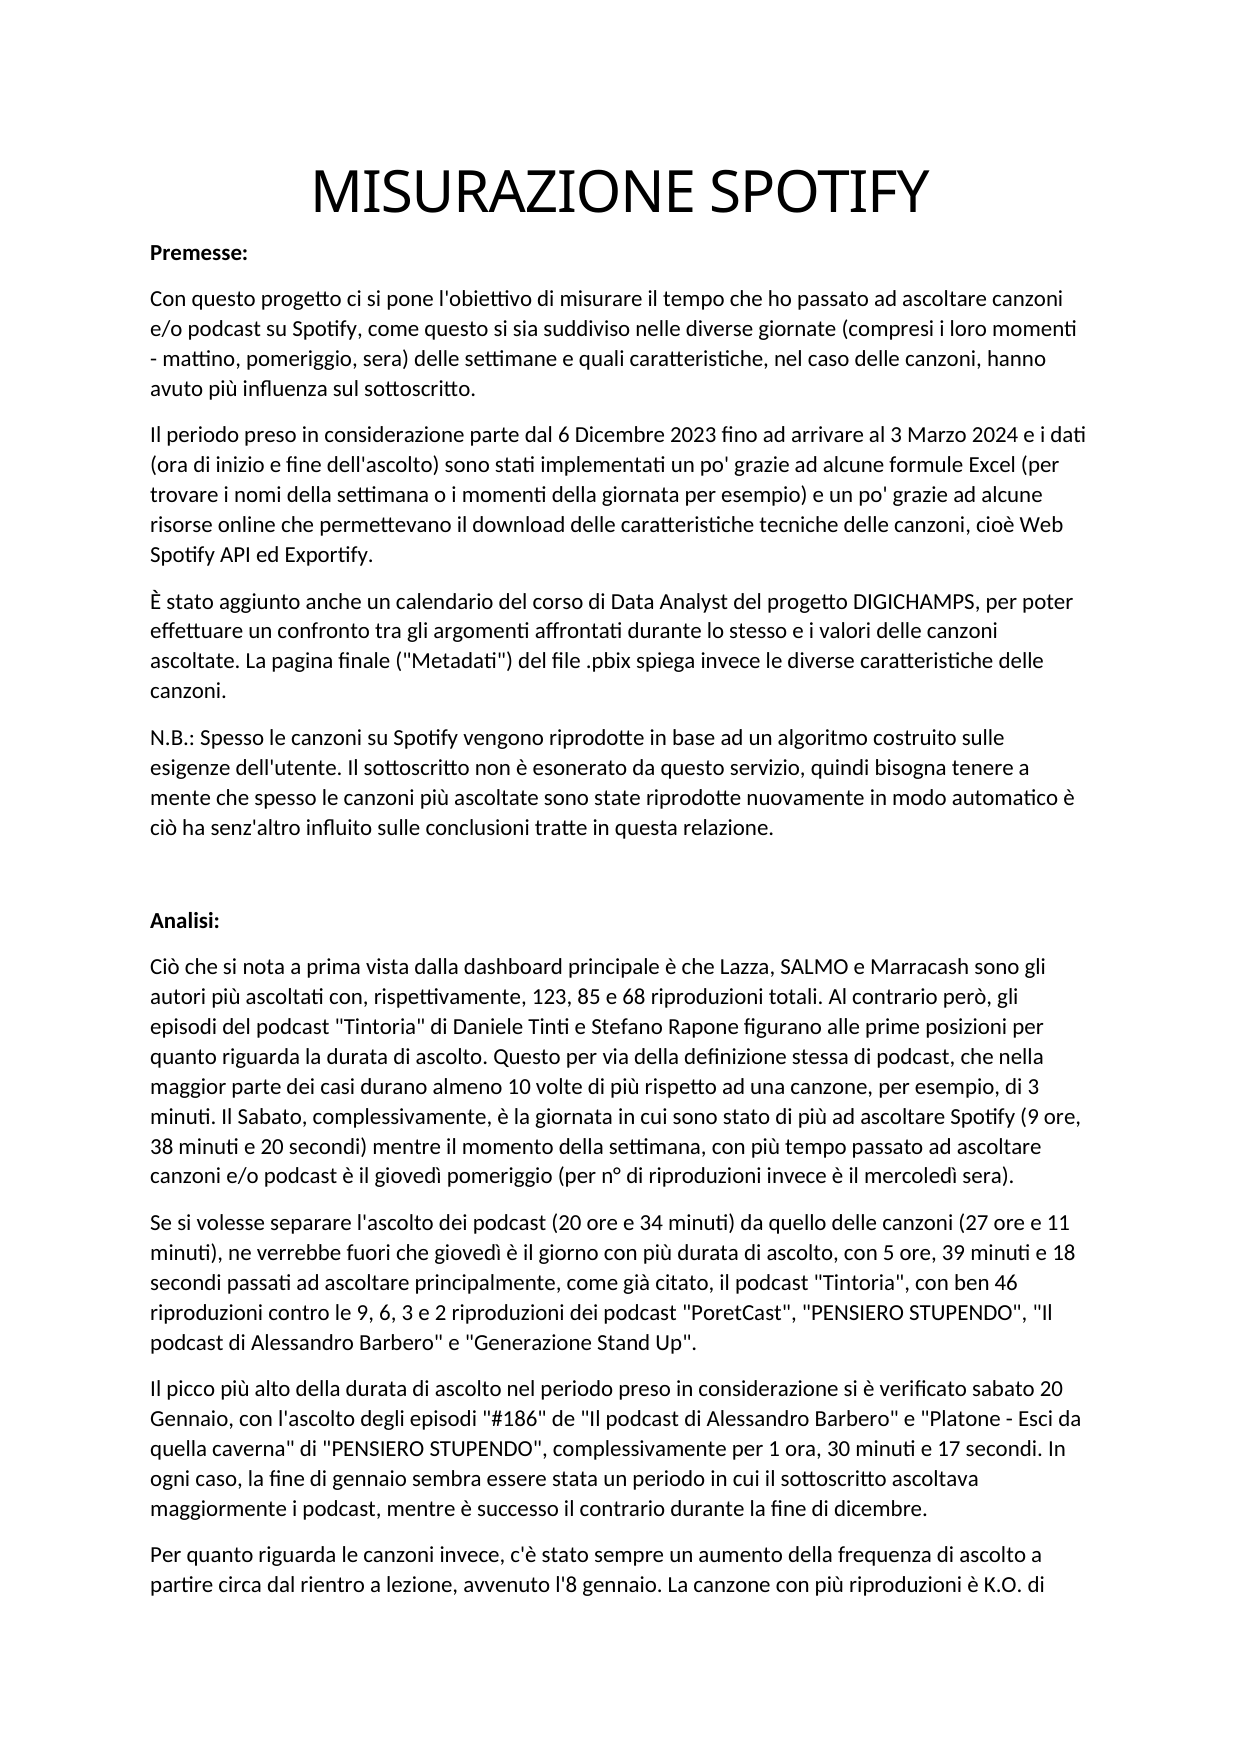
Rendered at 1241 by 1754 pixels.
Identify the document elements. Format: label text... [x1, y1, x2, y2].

text È stato aggiunto anche un calendario del corso di Data Analyst del progetto DIGICHAMPS, per poter effettuare un confronto tra gli argomenti affrontati durante lo stesso e i valori delle canzoni ascoltate. La pagina finale ("Metadati") del file .pbix spiega invece le diverse caratteristiche delle canzoni. [150, 587, 1090, 704]
text N.B.: Spesso le canzoni su Spotify vengono riprodotte in base ad un algoritmo costruito sulle esigenze dell'utente. Il sottoscritto non è esonerato da questo servizio, quindi bisogna tenere a mente che spesso le canzoni più ascoltate sono state riprodotte nuovamente in modo automatico è ciò ha senz'altro influito sulle conclusioni tratte in questa relazione. [150, 723, 1090, 841]
text Per quanto riguarda le canzoni invece, c'è stato sempre un aumento della frequenza di ascolto a partire circa dal rientro a lezione, avvenuto l'8 gennaio. La canzone con più riproduzioni è K.O. di [150, 1541, 1090, 1598]
text Con questo progetto ci si pone l'obiettivo di misurare il tempo che ho passato ad ascoltare canzoni e/o podcast su Spotify, come questo si sia suddiviso nelle diverse giornate (compresi i loro momenti - mattino, pomeriggio, sera) delle settimane e quali caratteristiche, nel caso delle canzoni, hanno avuto più influenza sul sottoscritto. [150, 284, 1090, 402]
text Analisi: [150, 906, 1090, 934]
text Se si volesse separare l'ascolto dei podcast (20 ore e 34 minuti) da quello delle canzoni (27 ore e 11 minuti), ne verrebbe fuori che giovedì è il giorno con più durata di ascolto, con 5 ore, 39 minuti e 18 secondi passati ad ascoltare principalmente, come già citato, il podcast "Tintoria", con ben 46 riproduzioni contro le 9, 6, 3 e 2 riproduzioni dei podcast "PoretCast", "PENSIERO STUPENDO", "Il podcast di Alessandro Barbero" e "Generazione Stand Up". [150, 1208, 1090, 1356]
text Premesse: [150, 238, 1090, 266]
text Il picco più alto della durata di ascolto nel periodo preso in considerazione si è verificato sabato 20 Gennaio, con l'ascolto degli episodi "#186" de "Il podcast di Alessandro Barbero" e "Platone - Esci da quella caverna" di "PENSIERO STUPENDO", complessivamente per 1 ora, 30 minuti e 17 secondi. In ogni caso, la fine di gennaio sembra essere stata un periodo in cui il sottoscritto ascoltava maggiormente i podcast, mentre è successo il contrario durante la fine di dicembre. [150, 1374, 1090, 1522]
text Ciò che si nota a prima vista dalla dashboard principale è che Lazza, SALMO e Marracash sono gli autori più ascoltati con, rispettivamente, 123, 85 e 68 riproduzioni totali. Al contrario però, gli episodi del podcast "Tintoria" di Daniele Tinti e Stefano Rapone figurano alle prime posizioni per quanto riguarda la durata di ascolto. Questo per via della definizione stessa di podcast, che nella maggior parte dei casi durano almeno 10 volte di più rispetto ad una canzone, per esempio, di 3 minuti. Il Sabato, complessivamente, è la giornata in cui sono stato di più ad ascoltare Spotify (9 ore, 38 minuti e 20 secondi) mentre il momento della settimana, con più tempo passato ad ascoltare canzoni e/o podcast è il giovedì pomeriggio (per n° di riproduzioni invece è il mercoledì sera). [150, 952, 1090, 1190]
text MISURAZIONE SPOTIFY [150, 150, 1090, 229]
text Il periodo preso in considerazione parte dal 6 Dicembre 2023 fino ad arrivare al 3 Marzo 2024 e i dati (ora di inizio e fine dell'ascolto) sono stati implementati un po' grazie ad alcune formule Excel (per trovare i nomi della settimana o i momenti della giornata per esempio) e un po' grazie ad alcune risorse online che permettevano il download delle caratteristiche tecniche delle canzoni, cioè Web Spotify API ed Exportify. [150, 421, 1090, 568]
